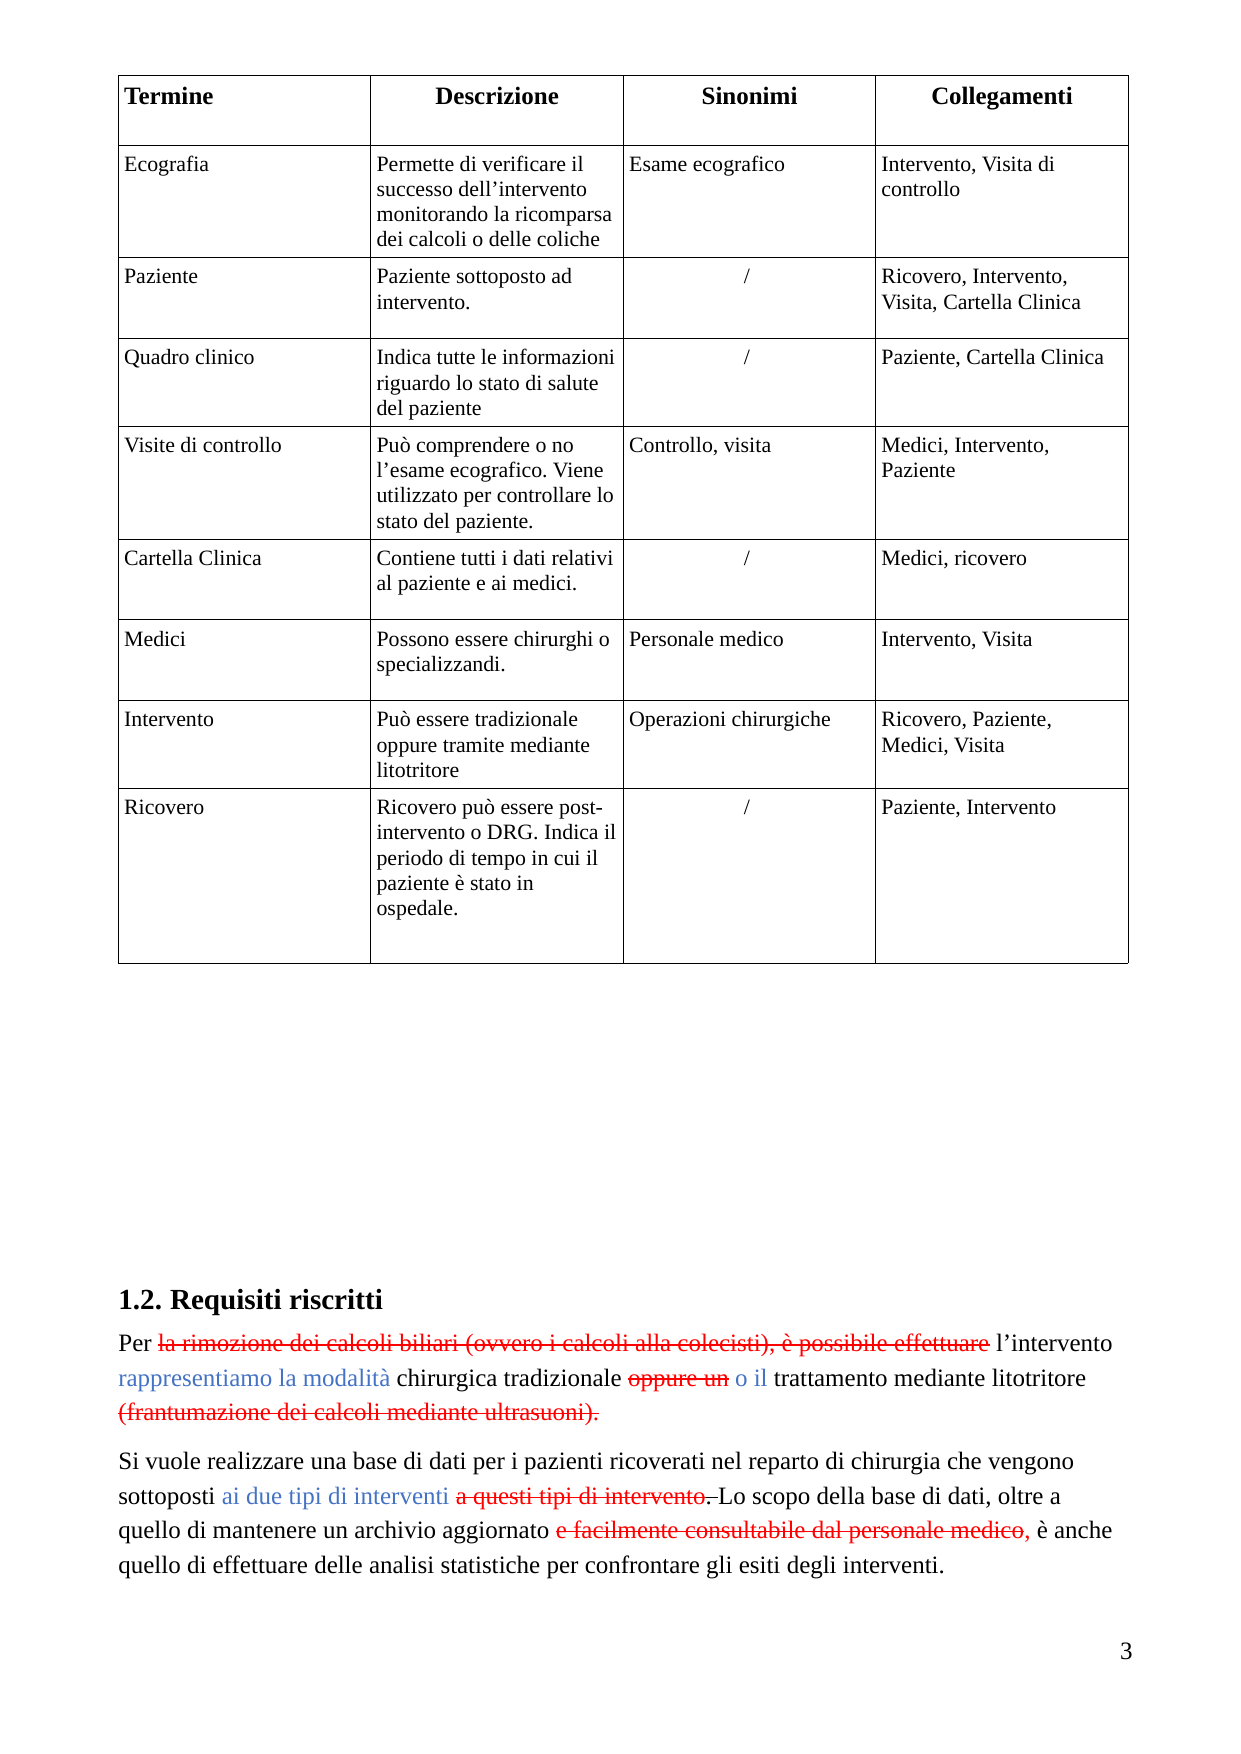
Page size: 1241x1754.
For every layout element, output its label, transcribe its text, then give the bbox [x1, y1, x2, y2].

table_cell Può comprendere o no l’esame ecografico. Viene utilizzato per controllare lo stato del paziente. [371, 427, 623, 538]
table_cell Quadro clinico [119, 339, 370, 426]
table_cell Paziente, Intervento [876, 789, 1128, 926]
table_cell Paziente, Cartella Clinica [876, 339, 1128, 426]
table_header Collegamenti [876, 76, 1128, 144]
table_cell Contiene tutti i dati relativi al paziente e ai medici. [371, 540, 623, 619]
table_cell Intervento [119, 701, 370, 788]
table_cell [876, 926, 1128, 962]
table_cell Può essere tradizionale oppure tramite mediante litotritore [371, 701, 623, 788]
table_cell Controllo, visita [624, 427, 875, 538]
table_cell Paziente sottoposto ad intervento. [371, 258, 623, 338]
text Si vuole realizzare una base di dati per i pazienti ricoverati nel reparto di chirurgia che vengono sottoposti ai due tipi di interventi a questi tipi di intervento. Lo scopo della base di dati, oltre a quello di mantenere un archivio aggiornato e facilmente consultabile dal personale medico, è anche quello di effettuare delle analisi statistiche per confrontare gli esiti degli interventi. [118, 1446, 1122, 1579]
table_cell / [624, 540, 875, 619]
table_cell Personale medico [624, 620, 875, 700]
table_cell Cartella Clinica [119, 540, 370, 619]
table_cell / [624, 789, 875, 926]
table_cell Visite di controllo [119, 427, 370, 538]
table_cell Ecografia [119, 146, 370, 257]
table_cell Possono essere chirurghi o specializzandi. [371, 620, 623, 700]
table_cell [119, 926, 370, 962]
table_header Descrizione [371, 76, 623, 144]
table_cell Ricovero, Intervento, Visita, Cartella Clinica [876, 258, 1128, 338]
table_cell Medici, ricovero [876, 540, 1128, 619]
table_cell / [624, 258, 875, 338]
table_cell Medici [119, 620, 370, 700]
table_cell Medici, Intervento, Paziente [876, 427, 1128, 538]
table_cell [371, 926, 623, 962]
table_header Termine [119, 76, 370, 144]
table_cell Indica tutte le informazioni riguardo lo stato di salute del paziente [371, 339, 623, 426]
table_cell Operazioni chirurgiche [624, 701, 875, 788]
table_cell / [624, 339, 875, 426]
table_cell Ricovero, Paziente, Medici, Visita [876, 701, 1128, 788]
table_cell Intervento, Visita [876, 620, 1128, 700]
table_cell [624, 926, 875, 962]
table_cell Ricovero [119, 789, 370, 926]
table_cell Ricovero può essere post-intervento o DRG. Indica il periodo di tempo in cui il paziente è stato in ospedale. [371, 789, 623, 926]
table_cell Intervento, Visita di controllo [876, 146, 1128, 257]
table_cell Permette di verificare il successo dell’intervento monitorando la ricomparsa dei calcoli o delle coliche [371, 146, 623, 257]
table_cell Esame ecografico [624, 146, 875, 257]
table_cell Paziente [119, 258, 370, 338]
table_header Sinonimi [624, 76, 875, 144]
text Per la rimozione dei calcoli biliari (ovvero i calcoli alla colecisti), è possibile effettuare l’intervento rappresentiamo la modalità chirurgica tradizionale oppure un o il trattamento mediante litotritore (frantumazione dei calcoli mediante ultrasuoni). [118, 1328, 1122, 1426]
list Requisiti riscritti [118, 1282, 1122, 1316]
